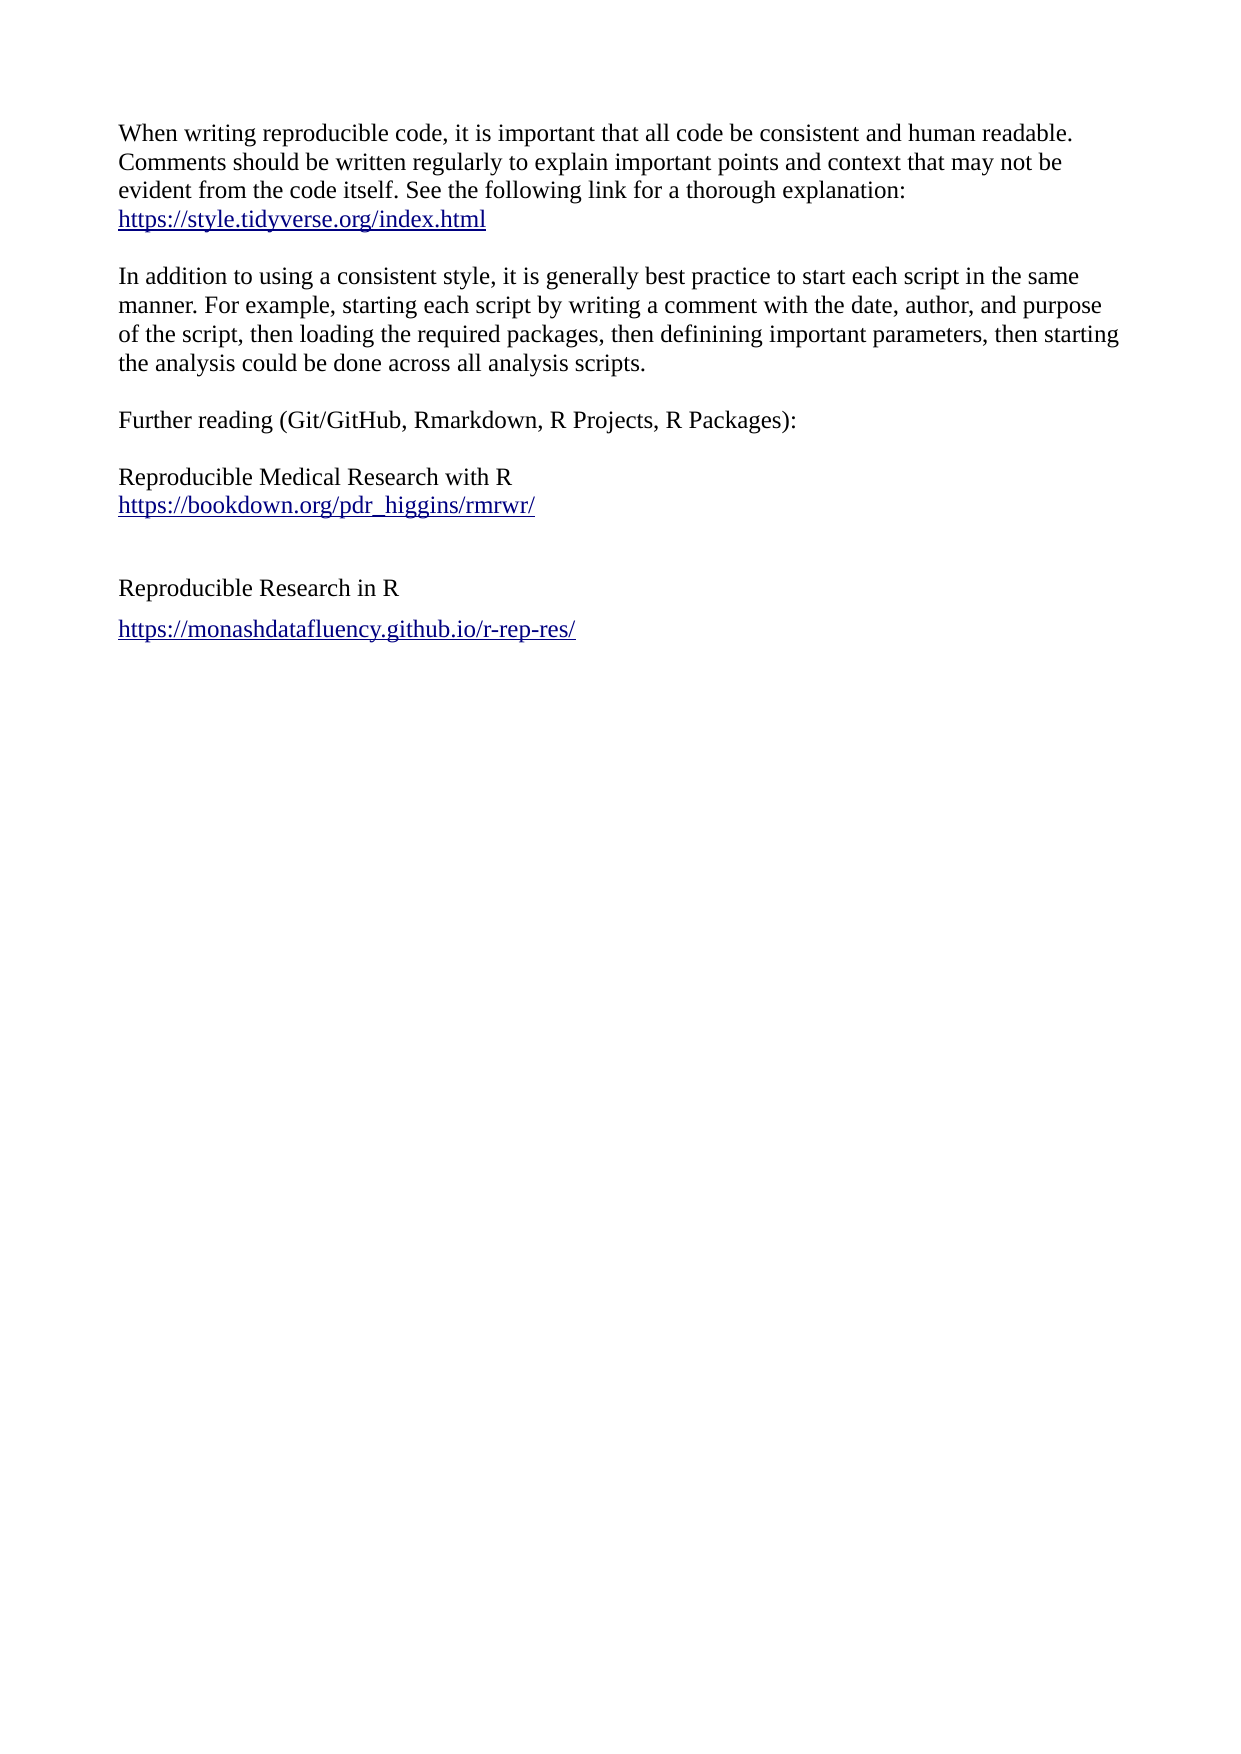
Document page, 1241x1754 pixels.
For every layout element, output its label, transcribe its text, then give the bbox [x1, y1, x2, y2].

text Further reading (Git/GitHub, Rmarkdown, R Projects, R Packages): [118, 405, 1122, 433]
text When writing reproducible code, it is important that all code be consistent and human readable. Comments should be written regularly to explain important points and context that may not be evident from the code itself. See the following link for a thorough explanation: https://style.tidyverse.org/index.html [118, 118, 1122, 233]
text https://bookdown.org/pdr_higgins/rmrwr/ [118, 491, 1122, 519]
text Reproducible Medical Research with R [118, 462, 1122, 491]
text https://monashdatafluency.github.io/r-rep-res/ [118, 614, 1122, 643]
subtitle Reproducible Research in R [118, 573, 1122, 601]
text In addition to using a consistent style, it is generally best practice to start each script in the same manner. For example, starting each script by writing a comment with the date, author, and purpose of the script, then loading the required packages, then definining important parameters, then starting the analysis could be done across all analysis scripts. [118, 261, 1122, 376]
